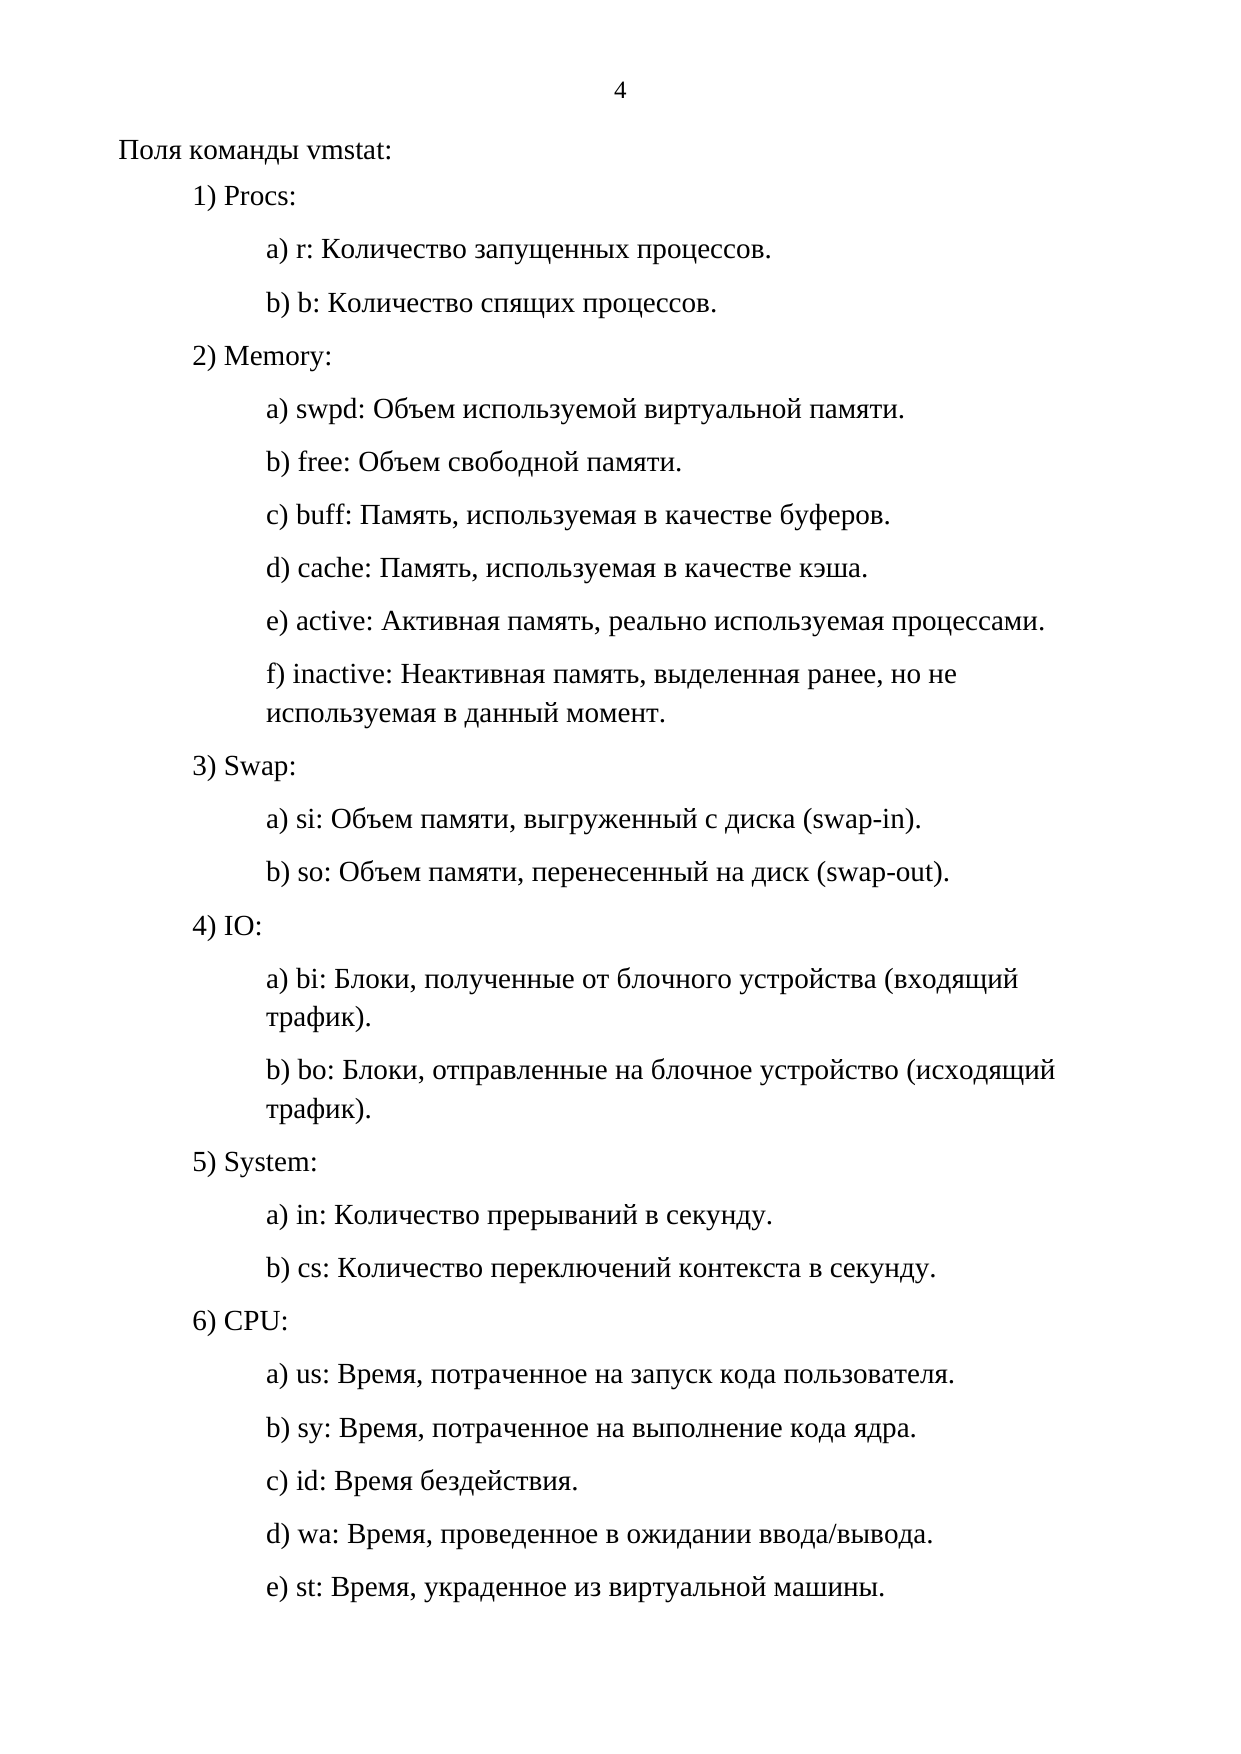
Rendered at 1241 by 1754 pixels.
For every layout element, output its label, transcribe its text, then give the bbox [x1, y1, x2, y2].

list e) active: Активная память, реально используемая процессами. [236, 603, 1122, 637]
list e) st: Время, украденное из виртуальной машины. [236, 1569, 1122, 1603]
list a) swpd: Объем используемой виртуальной памяти. [236, 391, 1122, 424]
list b) free: Объем свободной памяти. [236, 444, 1122, 478]
list b) sy: Время, потраченное на выполнение кода ядра. [236, 1410, 1122, 1443]
list c) id: Время бездействия. [236, 1463, 1122, 1496]
list 2) Memory: [162, 338, 1122, 371]
list a) in: Количество прерываний в секунду. [236, 1197, 1122, 1231]
list d) wa: Время, проведенное в ожидании ввода/вывода. [236, 1516, 1122, 1549]
list a) bi: Блоки, полученные от блочного устройства (входящий трафик). [236, 961, 1122, 1033]
list a) r: Количество запущенных процессов. [236, 232, 1122, 265]
list 1) Procs: [162, 178, 1122, 212]
list b) so: Объем памяти, перенесенный на диск (swap-out). [236, 854, 1122, 888]
list b) b: Количество спящих процессов. [236, 285, 1122, 318]
list 3) Swap: [162, 748, 1122, 782]
list 5) System: [162, 1144, 1122, 1178]
list f) inactive: Неактивная память, выделенная ранее, но не используемая в данный момент. [236, 657, 1122, 729]
list 4) IO: [162, 908, 1122, 941]
list 6) CPU: [162, 1303, 1122, 1337]
list d) cache: Память, используемая в качестве кэша. [236, 550, 1122, 584]
list a) si: Объем памяти, выгруженный с диска (swap-in). [236, 801, 1122, 835]
list b) cs: Количество переключений контекста в секунду. [236, 1250, 1122, 1284]
list b) bo: Блоки, отправленные на блочное устройство (исходящий трафик). [236, 1052, 1122, 1124]
list a) us: Время, потраченное на запуск кода пользователя. [236, 1357, 1122, 1390]
subtitle Поля команды vmstat: [118, 132, 1122, 166]
list c) buff: Память, используемая в качестве буферов. [236, 497, 1122, 531]
